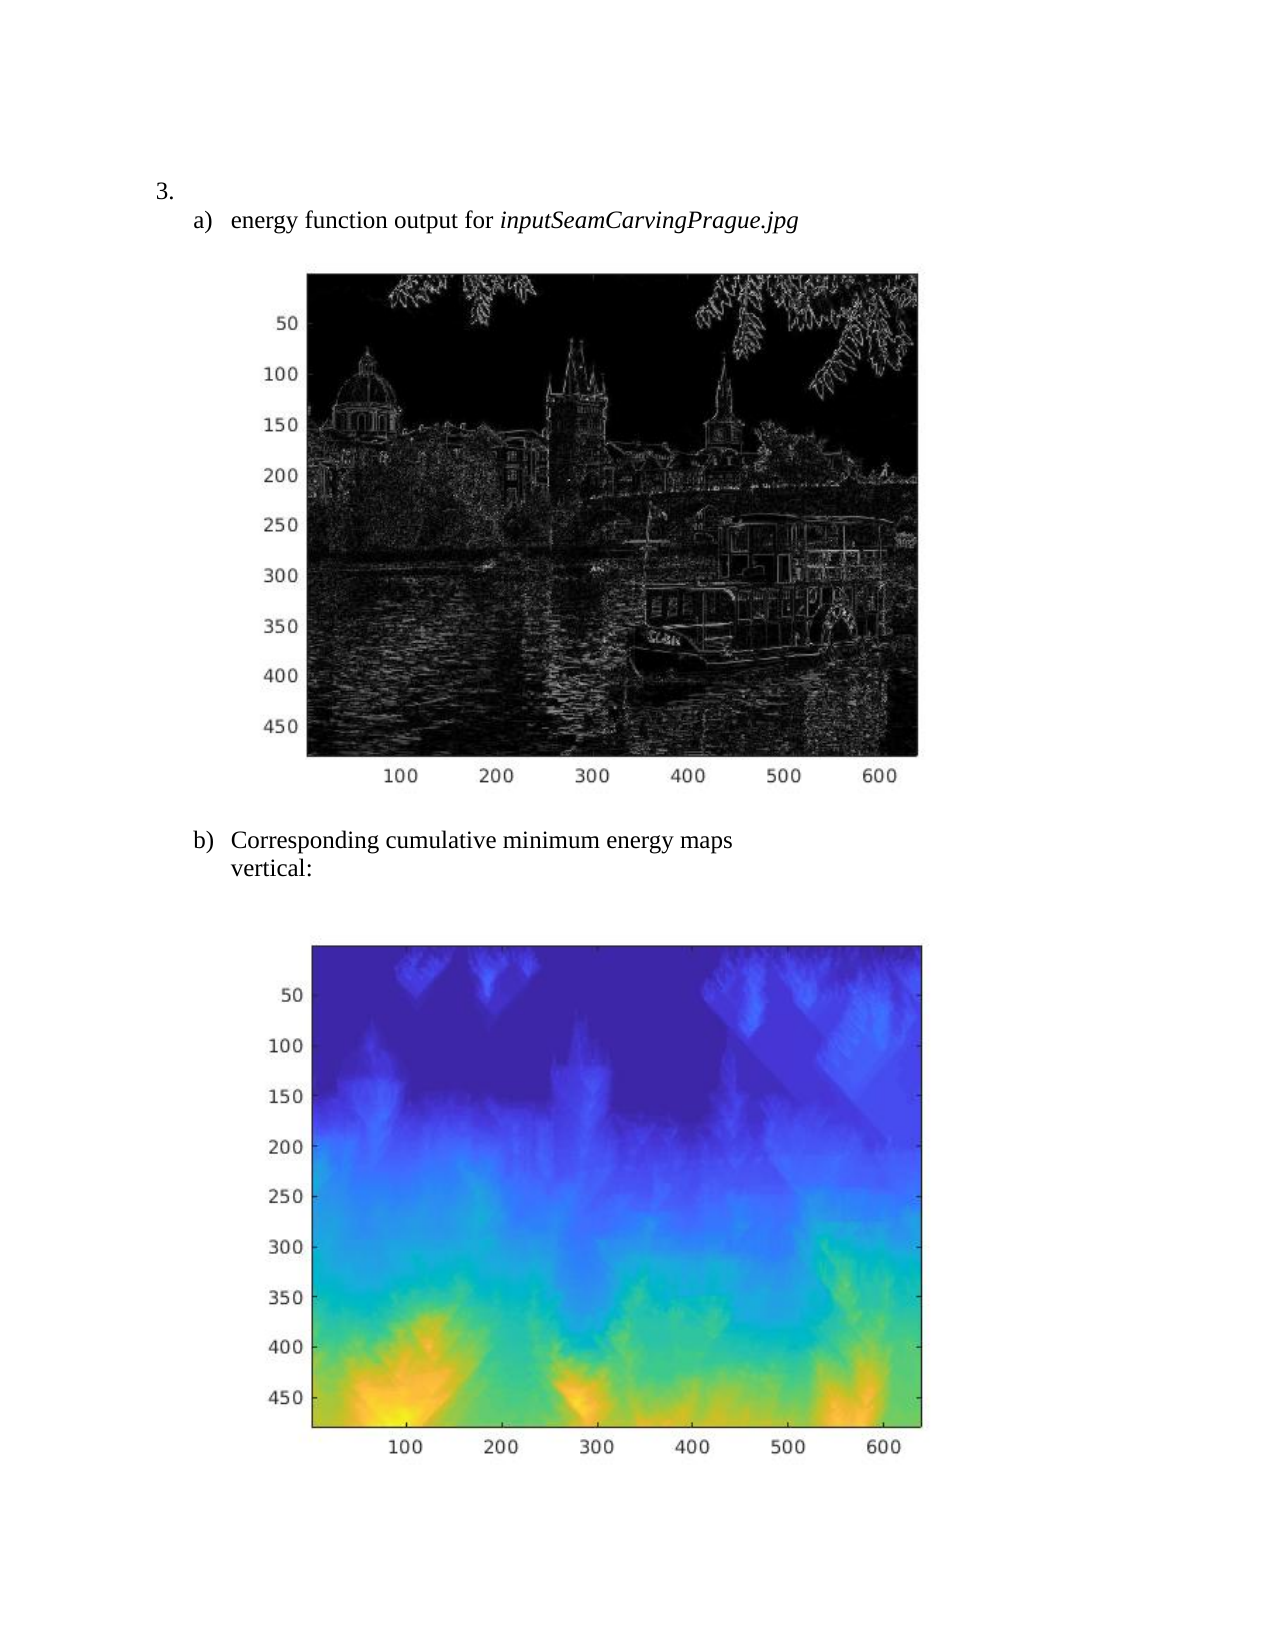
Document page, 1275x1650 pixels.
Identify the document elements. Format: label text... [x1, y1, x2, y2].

list vertical: [193, 853, 1157, 1501]
picture [205, 257, 993, 796]
list energy function output for inputSeamCarvingPrague.jpg [193, 205, 1157, 234]
list Corresponding cumulative minimum energy maps [193, 825, 1157, 853]
picture [209, 927, 997, 1472]
